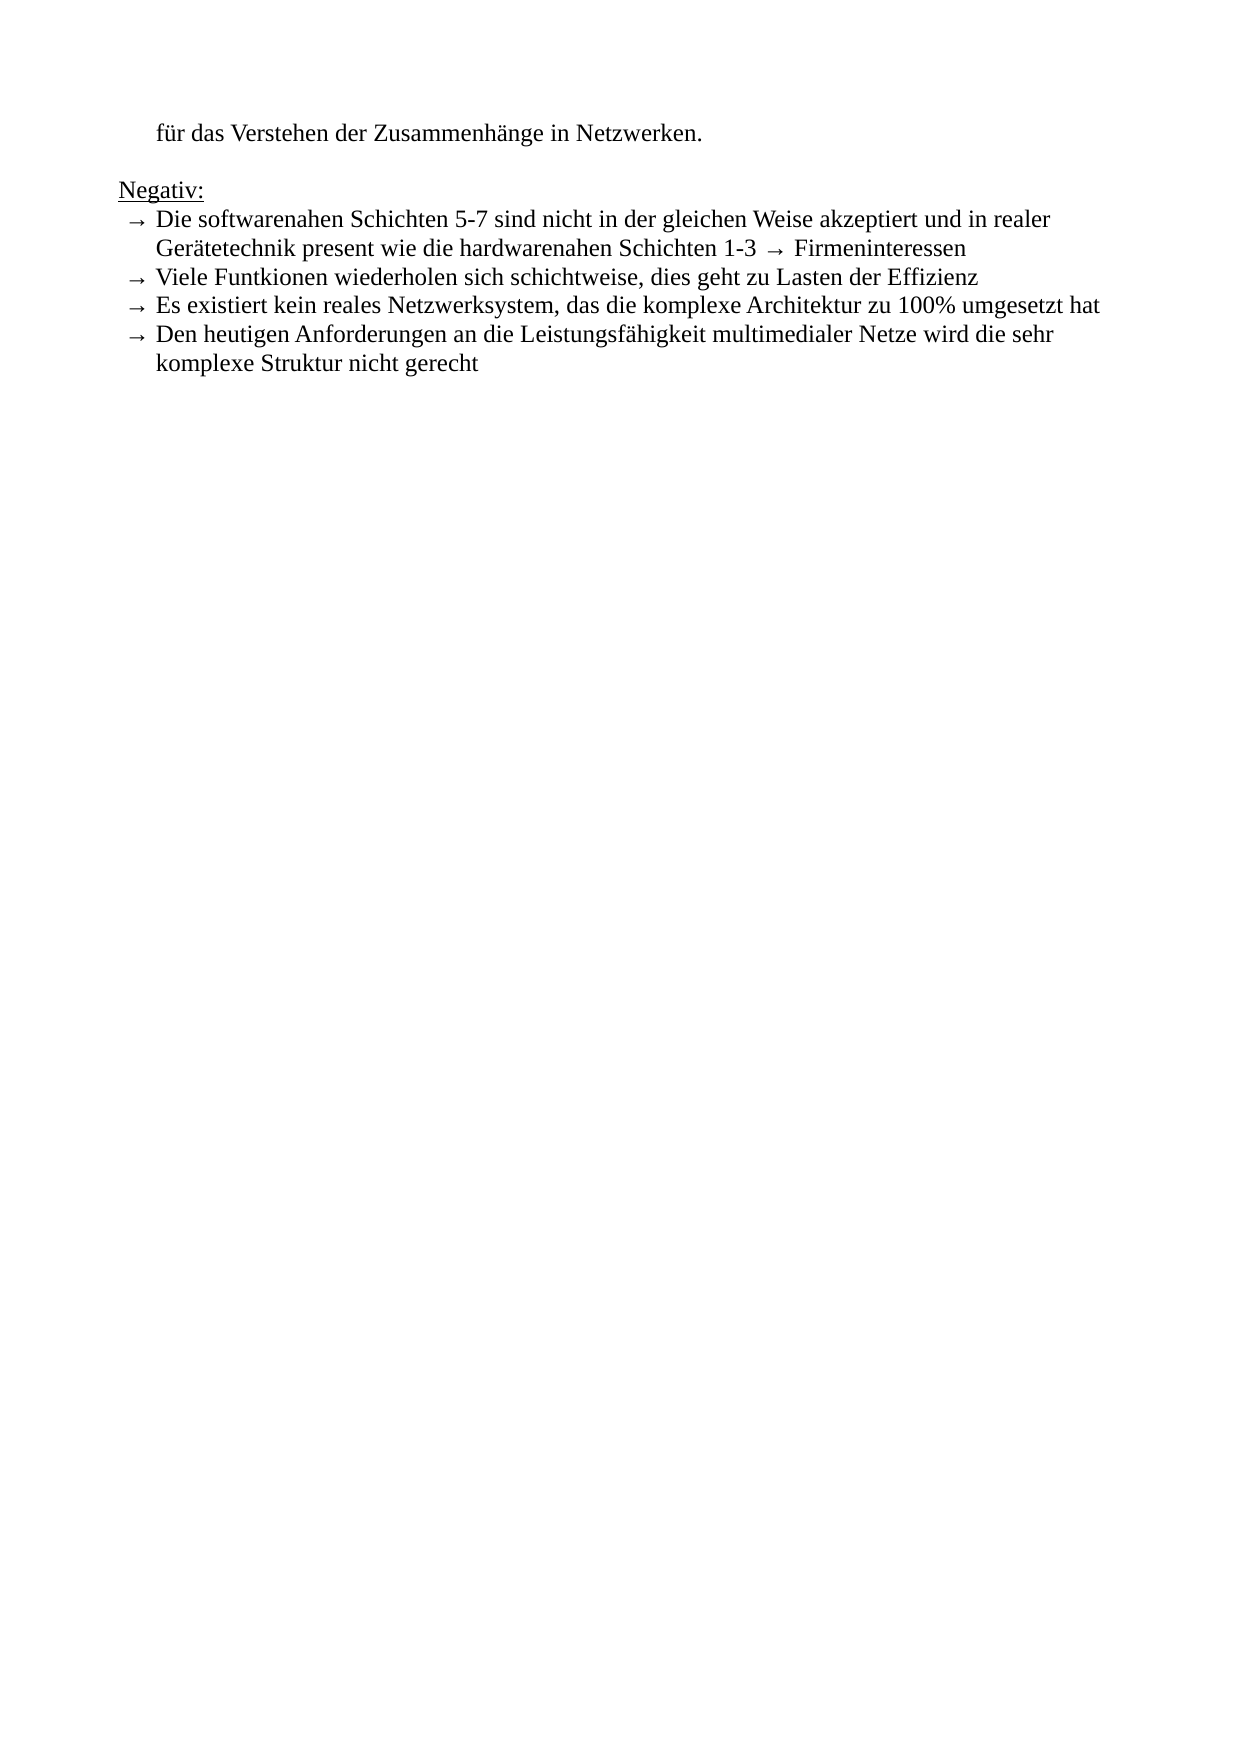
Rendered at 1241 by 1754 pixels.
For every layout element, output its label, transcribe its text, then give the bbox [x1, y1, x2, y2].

text → Viele Funtkionen wiederholen sich schichtweise, dies geht zu Lasten der Effizienz [118, 262, 1122, 291]
text für das Verstehen der Zusammenhänge in Netzwerken. [118, 118, 1122, 147]
text → Es existiert kein reales Netzwerksystem, das die komplexe Architektur zu 100% umgesetzt hat [118, 291, 1122, 319]
text → Den heutigen Anforderungen an die Leistungsfähigkeit multimedialer Netze wird die sehr [118, 319, 1122, 348]
text Negativ: [118, 176, 1122, 204]
text → Die softwarenahen Schichten 5-7 sind nicht in der gleichen Weise akzeptiert und in realer [118, 204, 1122, 233]
text Gerätetechnik present wie die hardwarenahen Schichten 1-3 → Firmeninteressen [118, 233, 1122, 262]
text komplexe Struktur nicht gerecht [118, 348, 1122, 377]
